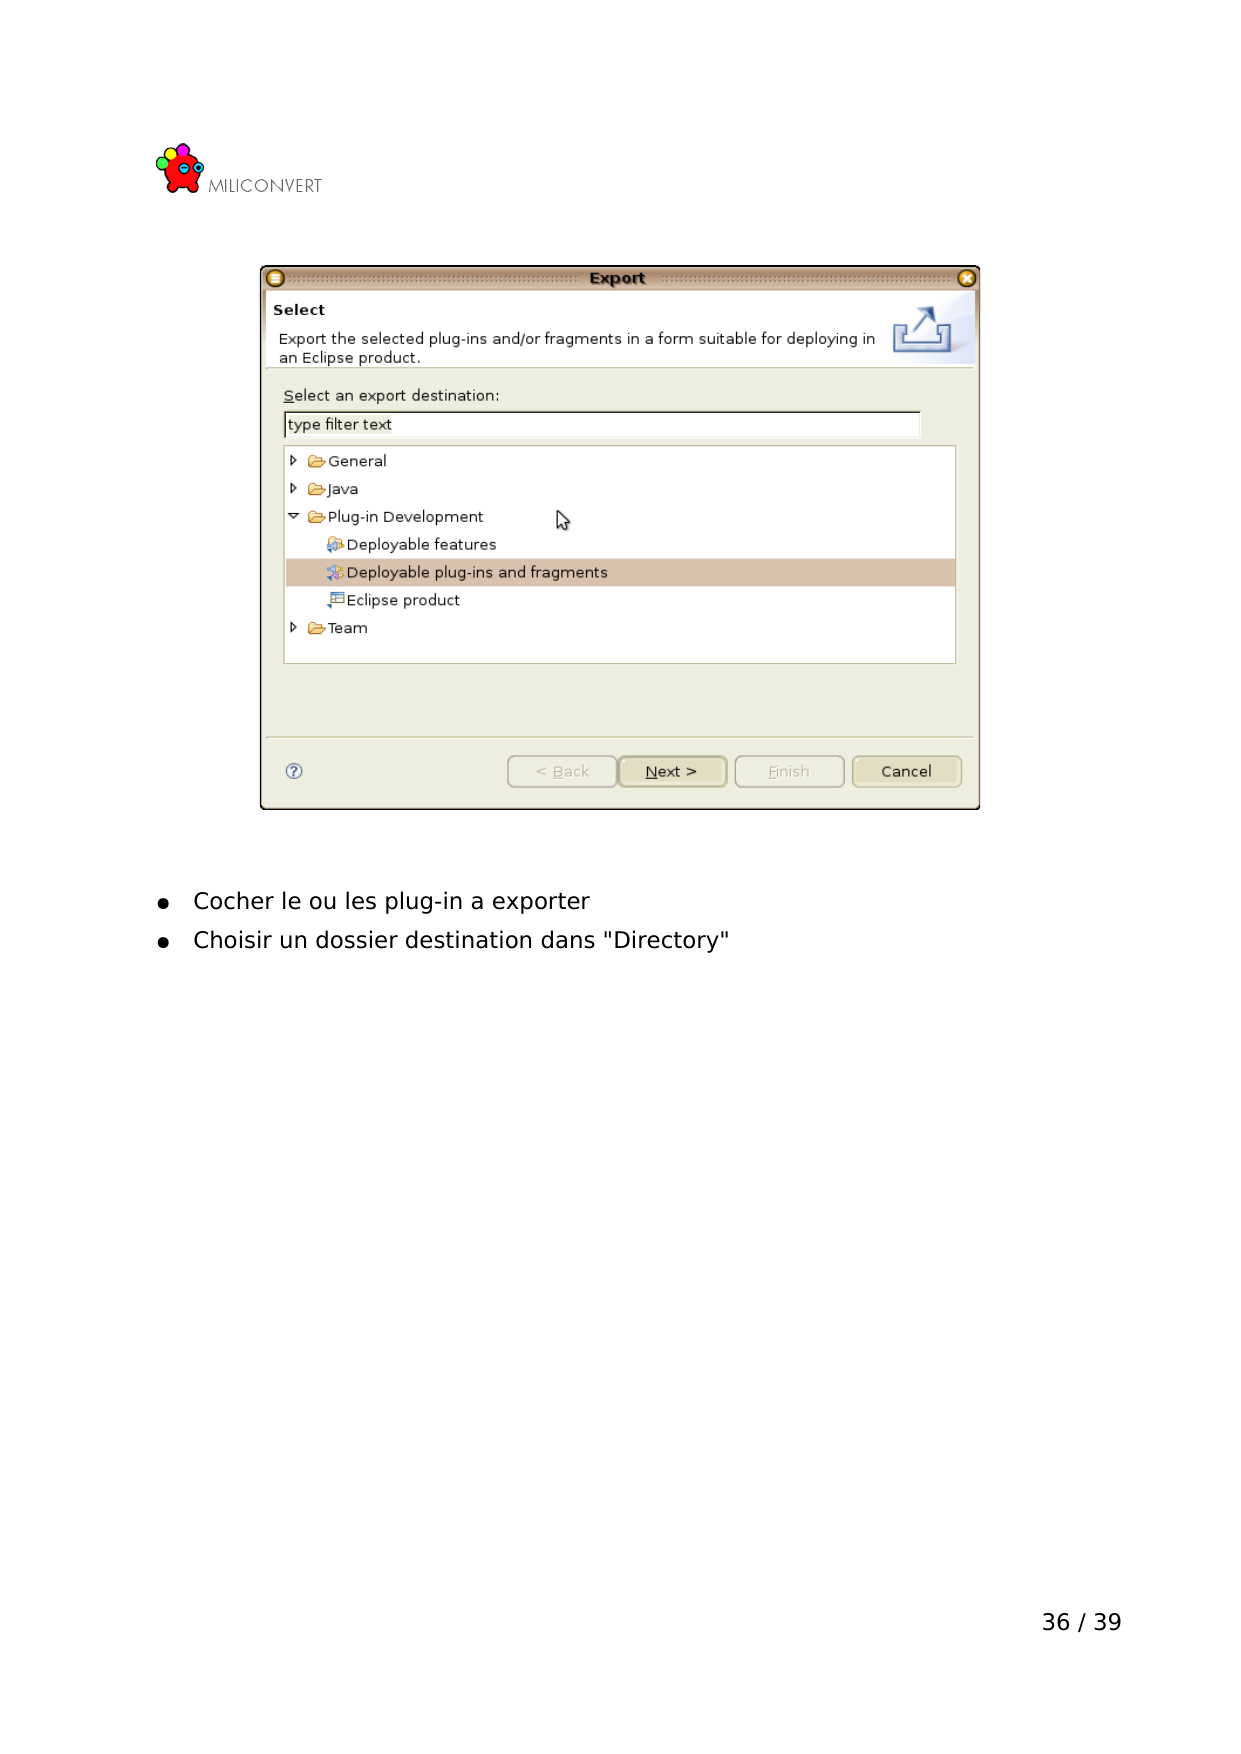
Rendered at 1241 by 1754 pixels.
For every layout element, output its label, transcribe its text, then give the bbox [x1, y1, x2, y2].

picture [259, 265, 981, 810]
list Cocher le ou les plug-in a exporter [156, 888, 1122, 915]
picture [132, 119, 354, 225]
list Choisir un dossier destination dans "Directory" [156, 927, 1122, 954]
